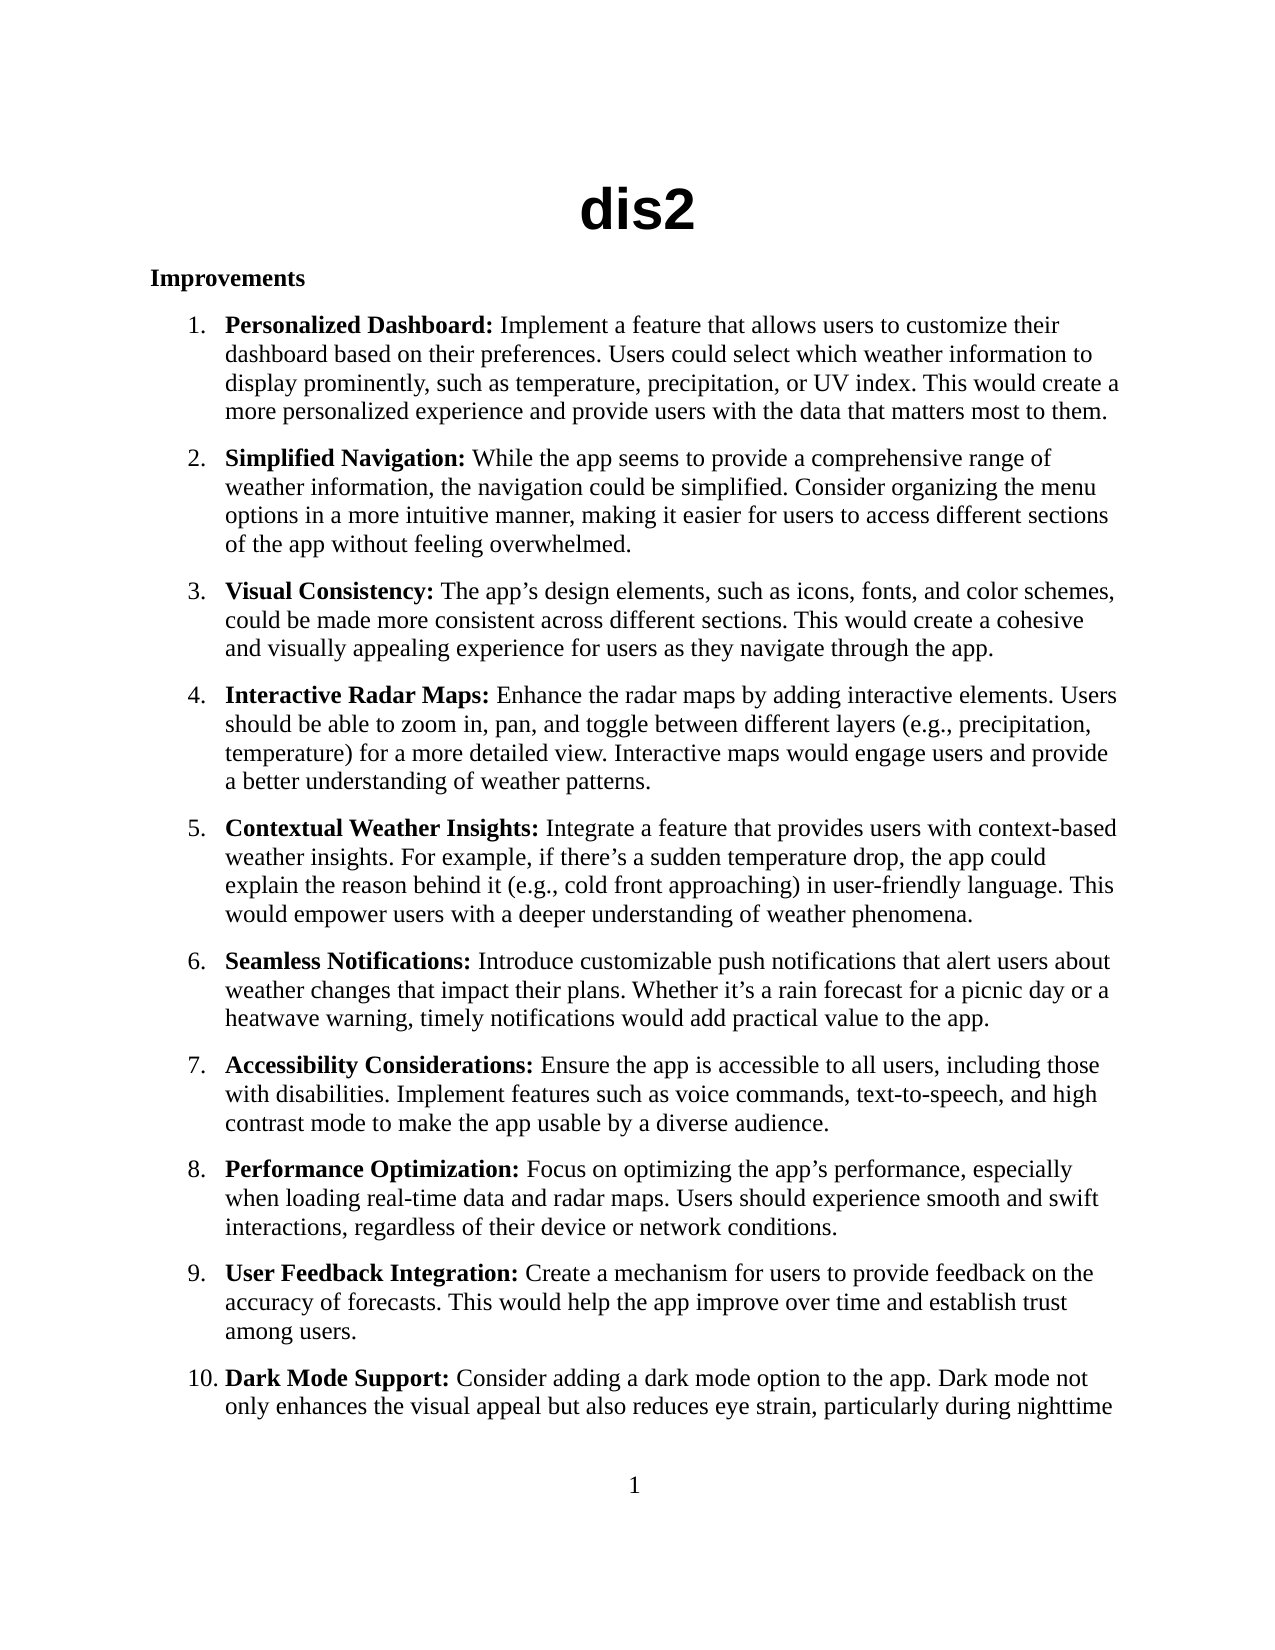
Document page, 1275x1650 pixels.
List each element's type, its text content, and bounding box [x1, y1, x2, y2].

title dis2 [150, 175, 1125, 242]
list Interactive Radar Maps: Enhance the radar maps by adding interactive elements. Users should be able to zoom in, pan, and toggle between different layers (e.g., precipitation, temperature) for a more detailed view. Interactive maps would engage users and provide a better understanding of weather patterns. [187, 680, 1125, 795]
list Simplified Navigation: While the app seems to provide a comprehensive range of weather information, the navigation could be simplified. Consider organizing the menu options in a more intuitive manner, making it easier for users to access different sections of the app without feeling overwhelmed. [187, 443, 1125, 558]
list Seamless Notifications: Introduce customizable push notifications that alert users about weather changes that impact their plans. Whether it’s a rain forecast for a picnic day or a heatwave warning, timely notifications would add practical value to the app. [187, 946, 1125, 1032]
list User Feedback Integration: Create a mechanism for users to provide feedback on the accuracy of forecasts. This would help the app improve over time and establish trust among users. [187, 1258, 1125, 1345]
text Improvements [150, 263, 1125, 292]
list Dark Mode Support: Consider adding a dark mode option to the app. Dark mode not only enhances the visual appeal but also reduces eye strain, particularly during nighttime [187, 1363, 1125, 1420]
list Personalized Dashboard: Implement a feature that allows users to customize their dashboard based on their preferences. Users could select which weather information to display prominently, such as temperature, precipitation, or UV index. This would create a more personalized experience and provide users with the data that matters most to them. [187, 310, 1125, 425]
list Performance Optimization: Focus on optimizing the app’s performance, especially when loading real-time data and radar maps. Users should experience smooth and swift interactions, regardless of their device or network conditions. [187, 1154, 1125, 1241]
list Contextual Weather Insights: Integrate a feature that provides users with context-based weather insights. For example, if there’s a sudden temperature drop, the app could explain the reason behind it (e.g., cold front approaching) in user-friendly language. This would empower users with a deeper understanding of weather phenomena. [187, 813, 1125, 928]
list Visual Consistency: The app’s design elements, such as icons, fonts, and color schemes, could be made more consistent across different sections. This would create a cohesive and visually appealing experience for users as they navigate through the app. [187, 576, 1125, 662]
list Accessibility Considerations: Ensure the app is accessible to all users, including those with disabilities. Implement features such as voice commands, text-to-speech, and high contrast mode to make the app usable by a diverse audience. [187, 1050, 1125, 1136]
